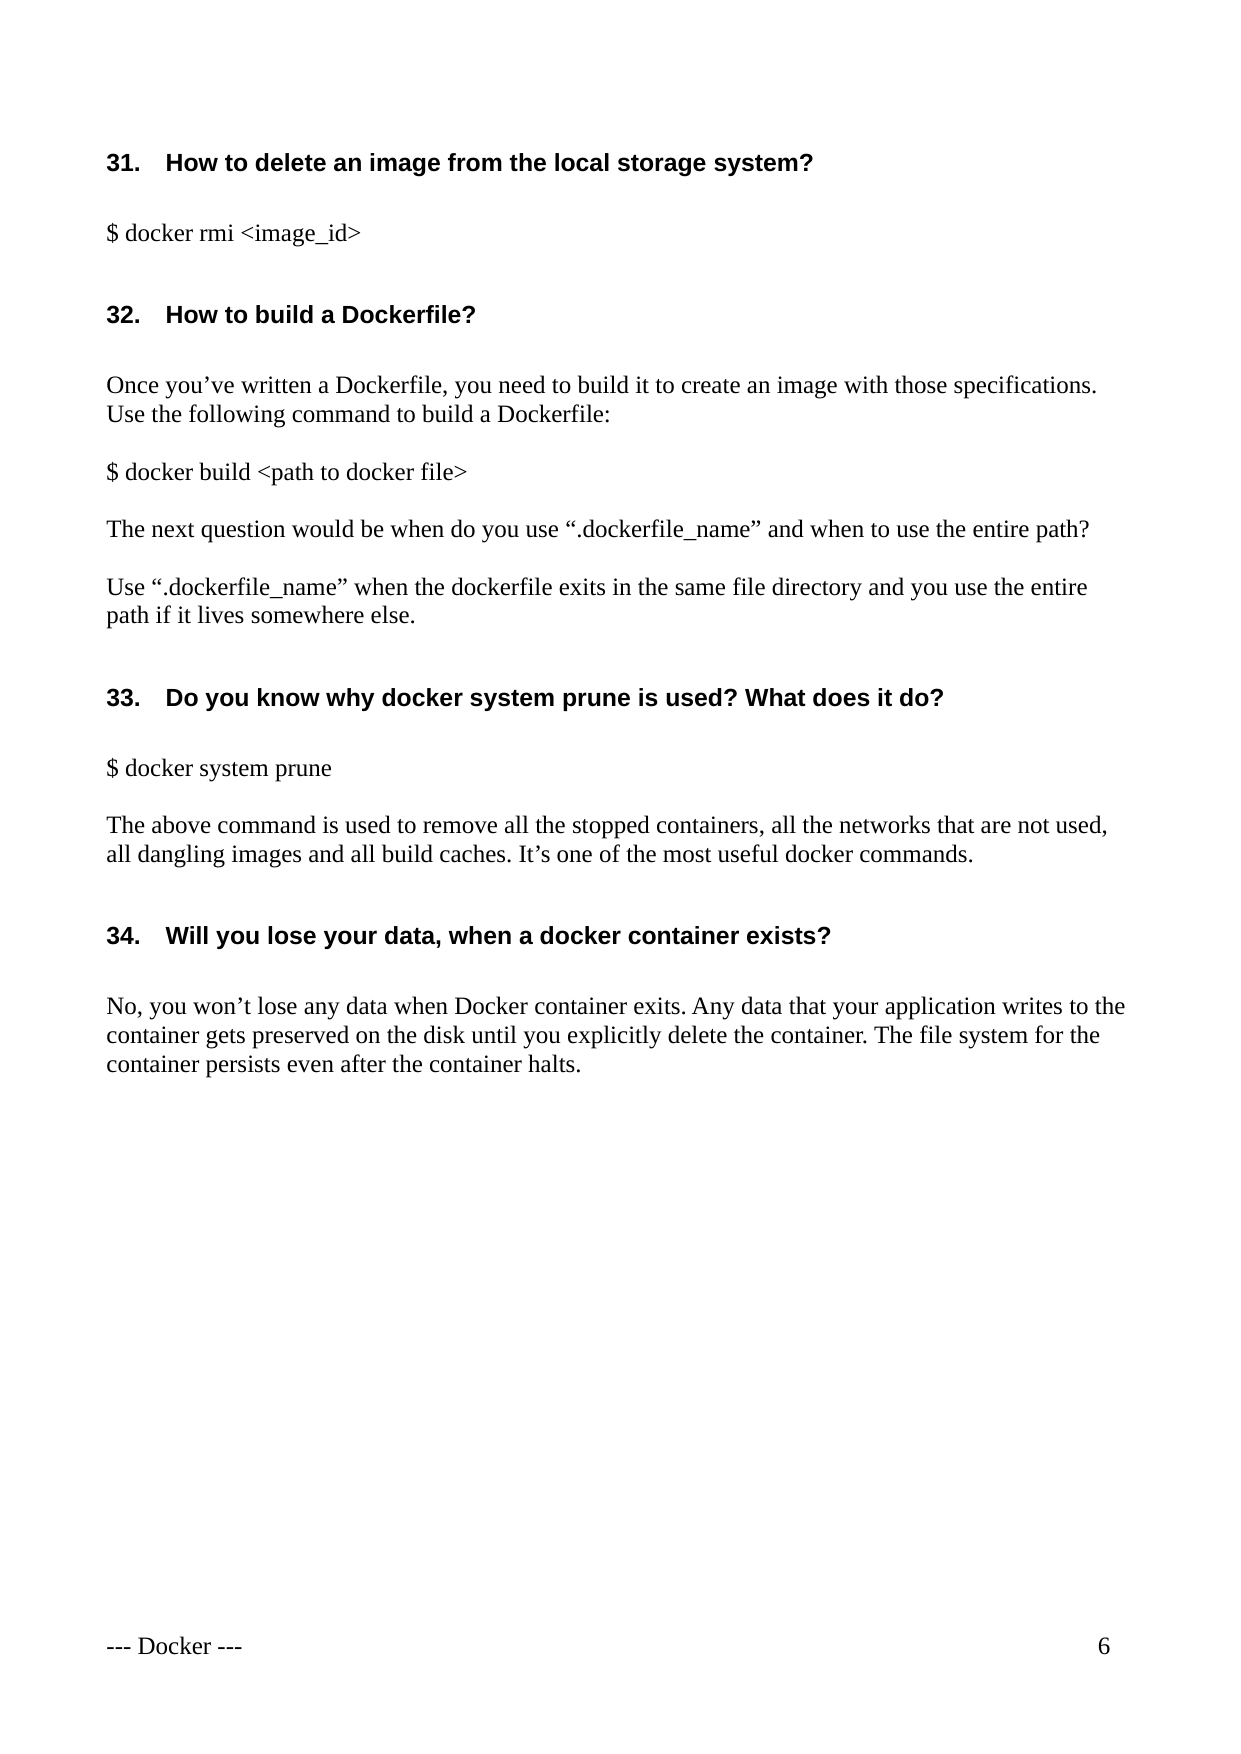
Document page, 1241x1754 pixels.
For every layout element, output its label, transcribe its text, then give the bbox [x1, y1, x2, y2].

text The above command is used to remove all the stopped containers, all the networks that are not used, all dangling images and all build caches. It’s one of the most useful docker commands. [106, 810, 1134, 868]
subtitle Will you lose your data, when a docker container exists? [106, 921, 1134, 950]
text $ docker build <path to docker file> [106, 457, 1134, 485]
text Use “.dockerfile_name” when the dockerfile exits in the same file directory and you use the entire path if it lives somewhere else. [106, 572, 1134, 629]
text Once you’ve written a Dockerfile, you need to build it to create an image with those specifications. Use the following command to build a Dockerfile: [106, 370, 1134, 428]
subtitle Do you know why docker system prune is used? What does it do? [106, 683, 1134, 711]
text $ docker system prune [106, 753, 1134, 781]
subtitle How to build a Dockerfile? [106, 301, 1134, 329]
text No, you won’t lose any data when Docker container exits. Any data that your application writes to the container gets preserved on the disk until you explicitly delete the container. The file system for the container persists even after the container halts. [106, 991, 1134, 1077]
text $ docker rmi <image_id> [106, 218, 1134, 247]
subtitle How to delete an image from the local storage system? [106, 148, 1134, 177]
text The next question would be when do you use “.dockerfile_name” and when to use the entire path? [106, 514, 1134, 543]
